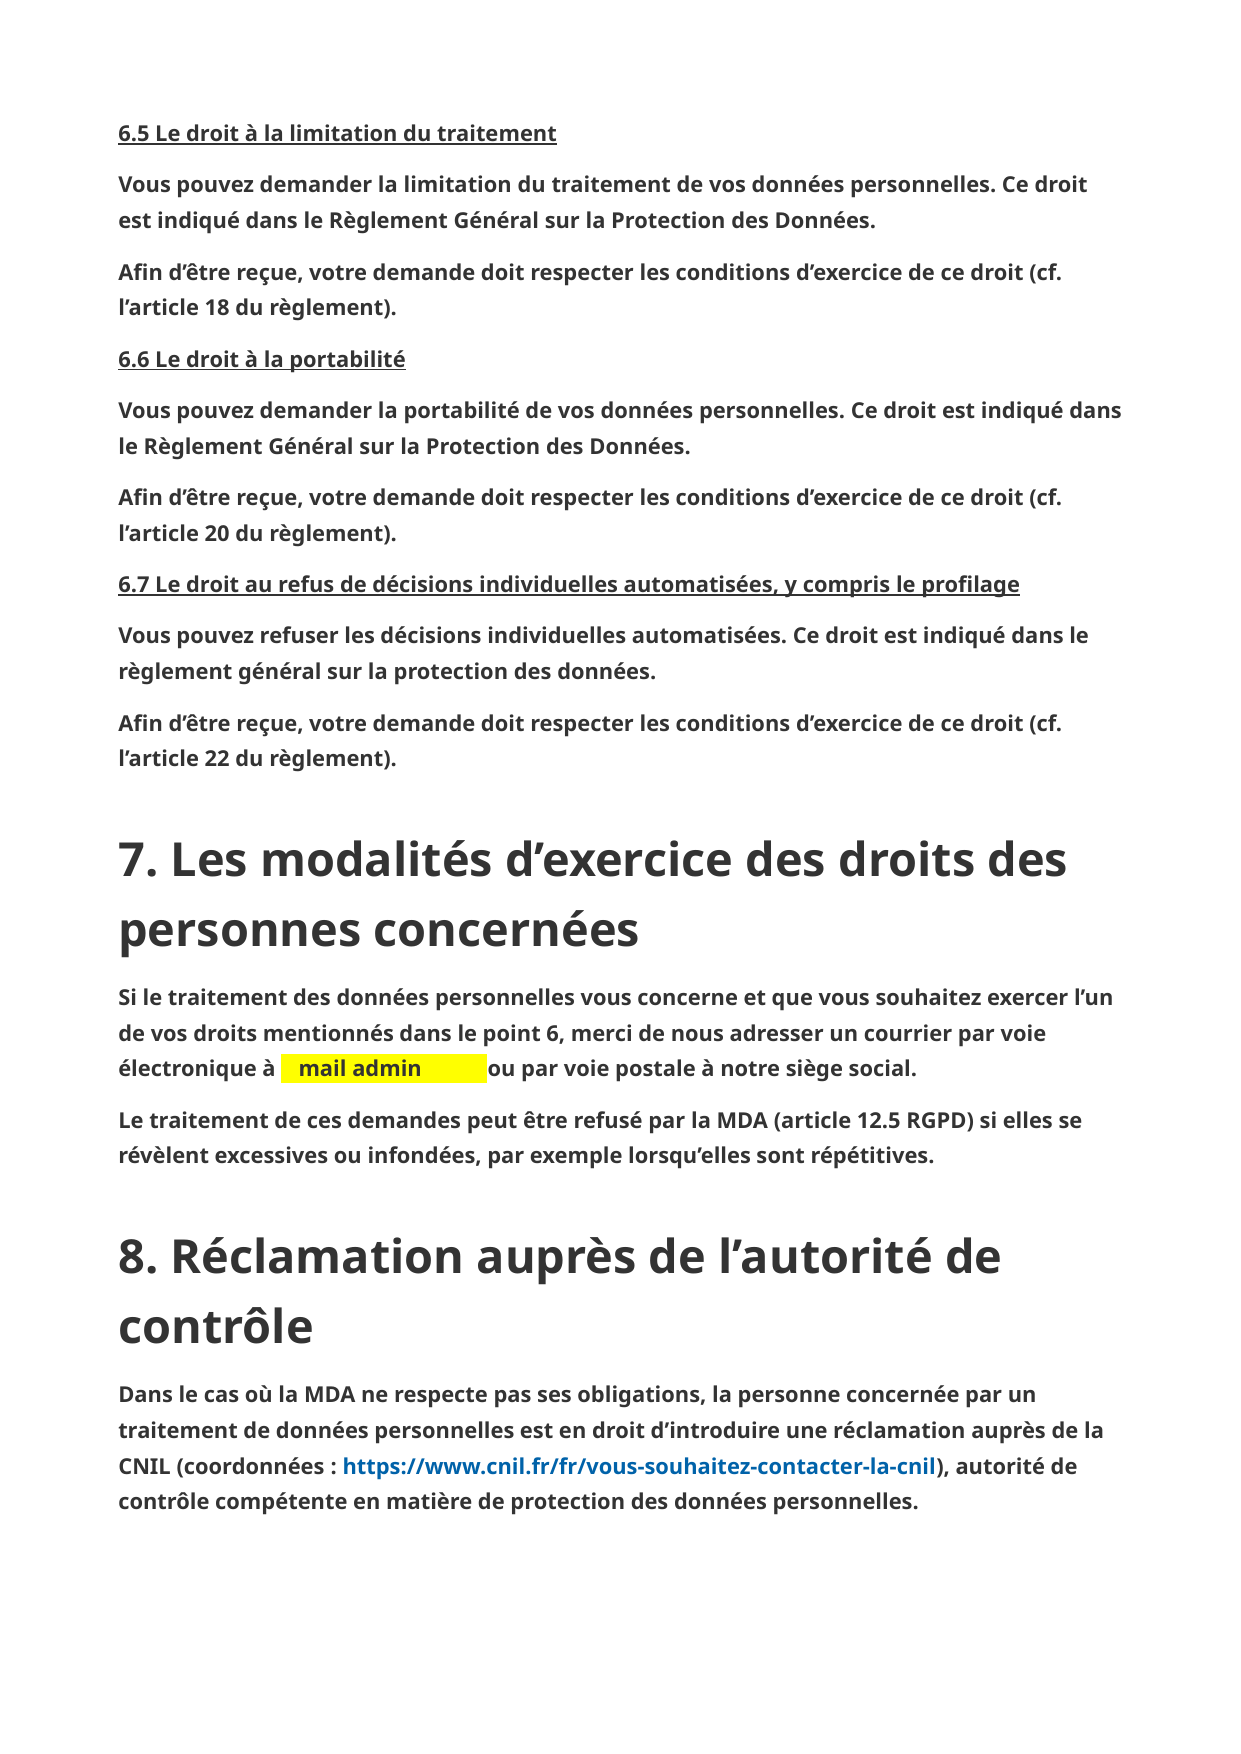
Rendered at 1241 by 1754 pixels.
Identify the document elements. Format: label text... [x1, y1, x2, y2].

text 6.5 Le droit à la limitation du traitement [118, 118, 1122, 148]
text Vous pouvez demander la limitation du traitement de vos données personnelles. Ce droit est indiqué dans le Règlement Général sur la Protection des Données. [118, 169, 1122, 235]
subtitle 7. Les modalités d’exercice des droits des personnes concernées [118, 826, 1122, 960]
text Si le traitement des données personnelles vous concerne et que vous souhaitez exercer l’un de vos droits mentionnés dans le point 6, merci de nous adresser un courrier par voie électronique à mail admin ou par voie postale à notre siège social. [118, 982, 1122, 1083]
text Vous pouvez demander la portabilité de vos données personnelles. Ce droit est indiqué dans le Règlement Général sur la Protection des Données. [118, 395, 1122, 461]
text Afin d’être reçue, votre demande doit respecter les conditions d’exercice de ce droit (cf. l’article 18 du règlement). [118, 257, 1122, 322]
text 6.6 Le droit à la portabilité [118, 344, 1122, 373]
text 6.7 Le droit au refus de décisions individuelles automatisées, y compris le profilage [118, 569, 1122, 599]
text Dans le cas où la MDA ne respecte pas ses obligations, la personne concernée par un traitement de données personnelles est en droit d’introduire une réclamation auprès de la CNIL (coordonnées : https://www.cnil.fr/fr/vous-souhaitez-contacter-la-cnil), autorité de contrôle compétente en matière de protection des données personnelles. [118, 1379, 1122, 1516]
subtitle 8. Réclamation auprès de l’autorité de contrôle [118, 1223, 1122, 1357]
text Le traitement de ces demandes peut être refusé par la MDA (article 12.5 RGPD) si elles se révèlent excessives ou infondées, par exemple lorsqu’elles sont répétitives. [118, 1105, 1122, 1170]
text Afin d’être reçue, votre demande doit respecter les conditions d’exercice de ce droit (cf. l’article 20 du règlement). [118, 482, 1122, 548]
text Vous pouvez refuser les décisions individuelles automatisées. Ce droit est indiqué dans le règlement général sur la protection des données. [118, 621, 1122, 686]
text Afin d’être reçue, votre demande doit respecter les conditions d’exercice de ce droit (cf. l’article 22 du règlement). [118, 708, 1122, 773]
